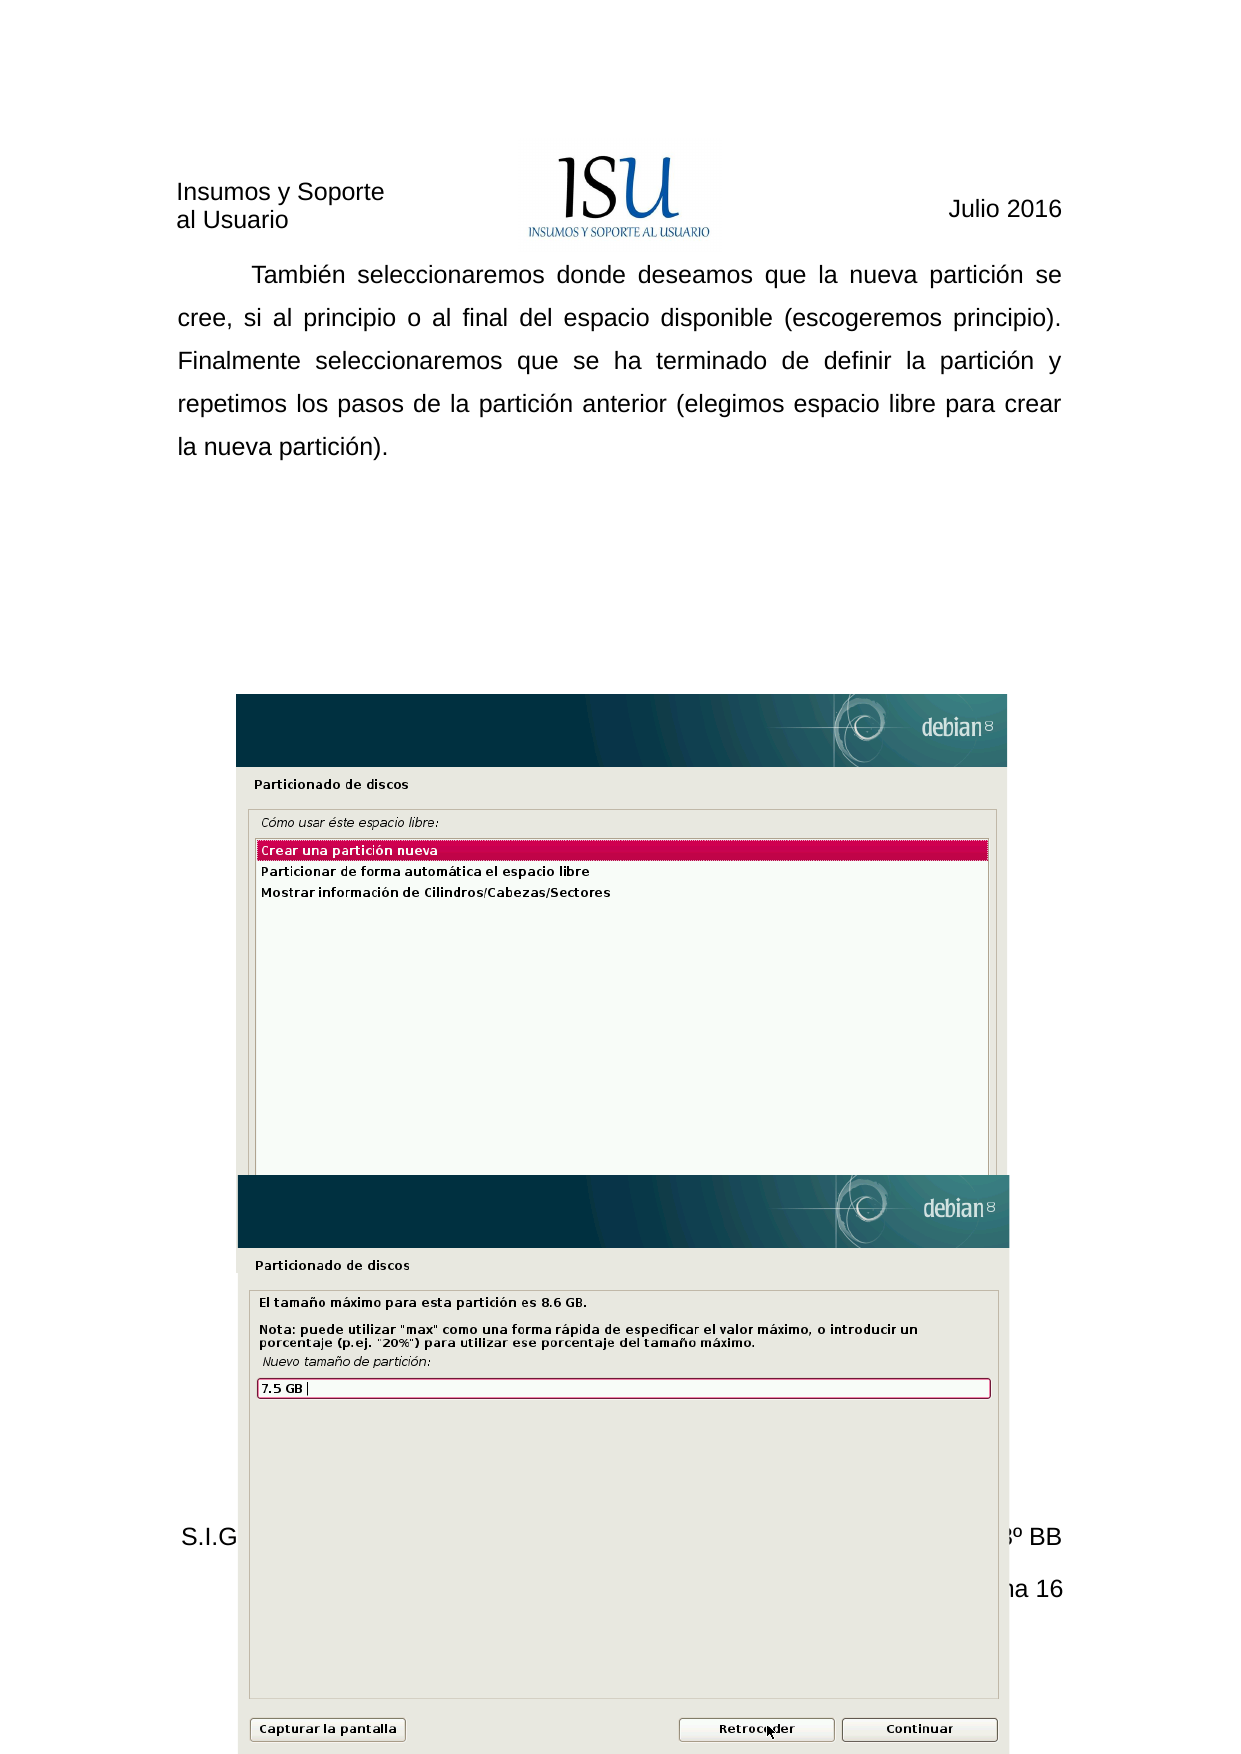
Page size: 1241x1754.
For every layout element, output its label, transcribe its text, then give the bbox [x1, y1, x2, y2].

text También seleccionaremos donde deseamos que la nueva partición se cree, si al principio o al final del espacio disponible (escogeremos principio). Finalmente seleccionaremos que se ha terminado de definir la partición y repetimos los pasos de la partición anterior (elegimos espacio libre para crear la nueva partición). [177, 260, 1063, 461]
picture [517, 138, 723, 252]
picture [236, 694, 1010, 1754]
